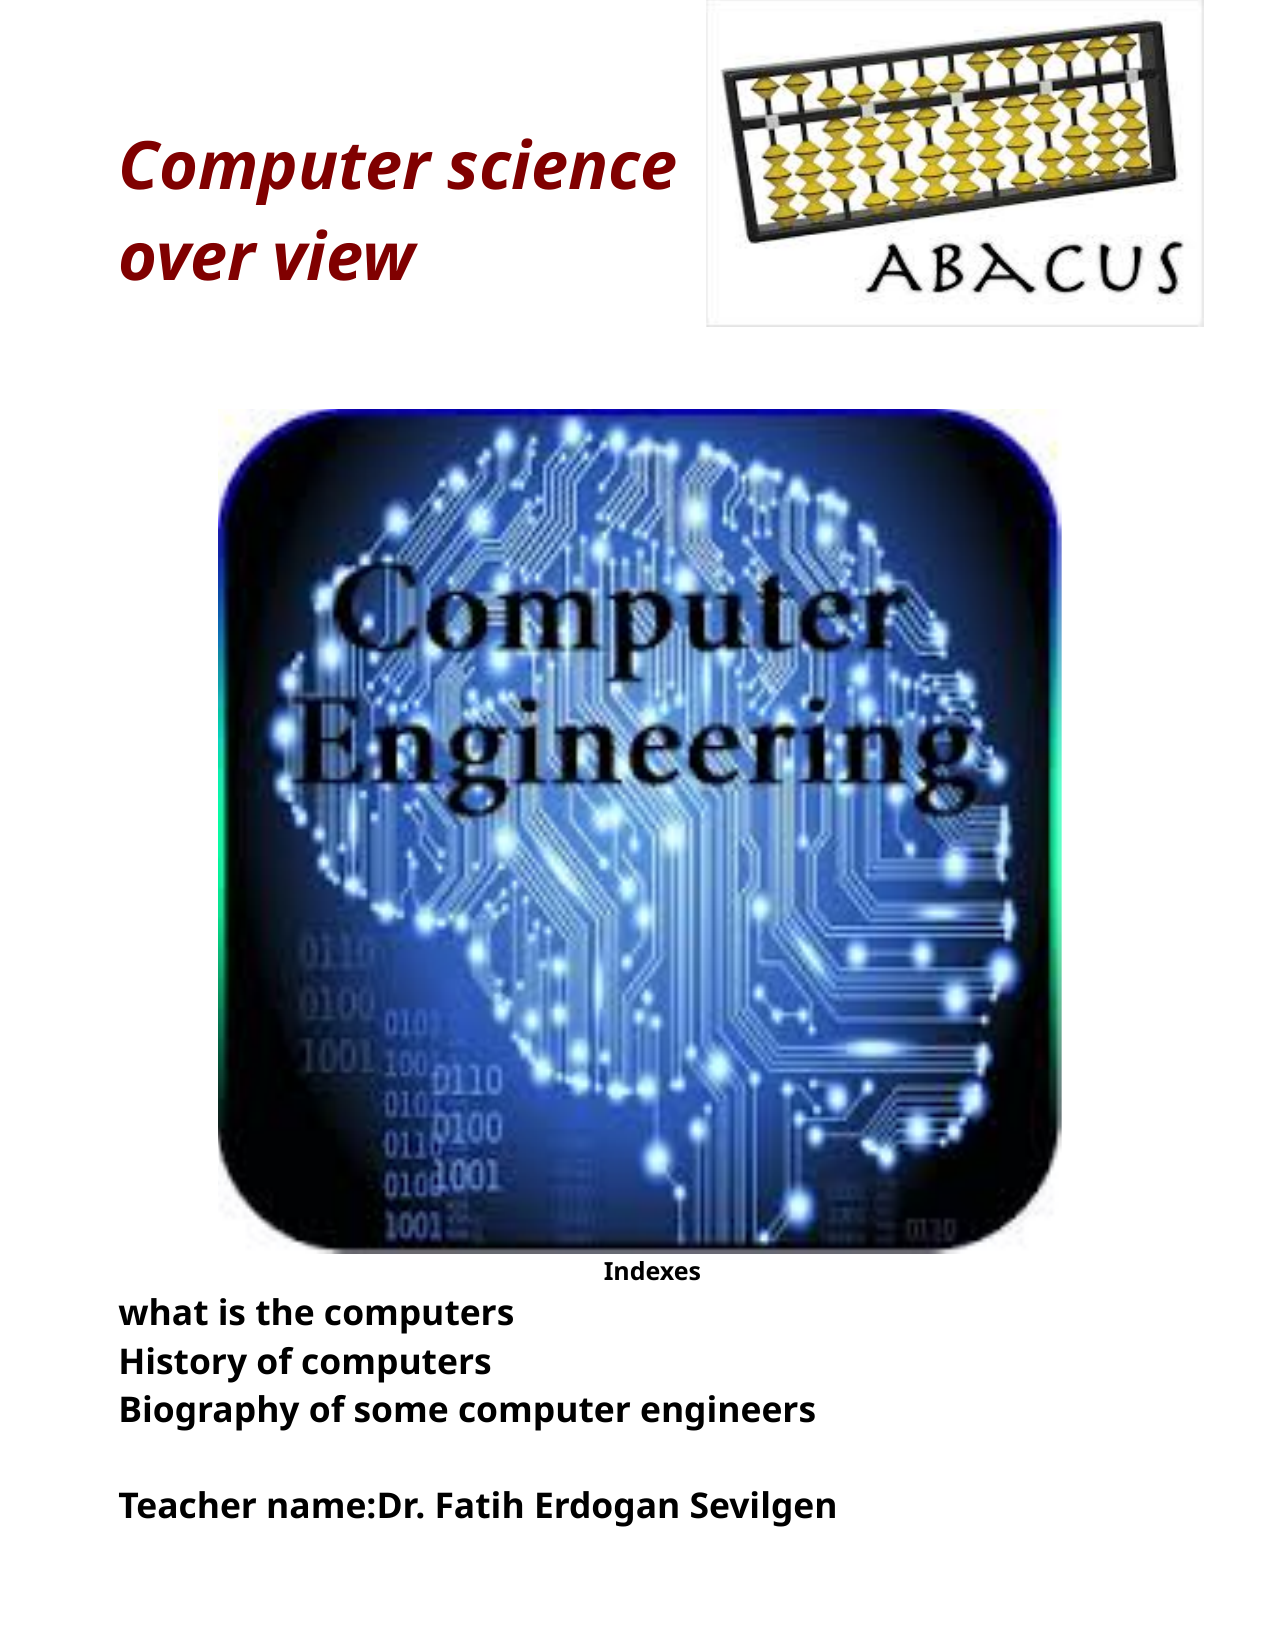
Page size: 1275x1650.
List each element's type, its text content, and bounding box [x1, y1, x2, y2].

text what is the computers [118, 1288, 1186, 1336]
text Teacher name:Dr. Fatih Erdogan Sevilgen [118, 1481, 1186, 1529]
text History of computers [118, 1336, 1186, 1384]
text Biography of some computer engineers [118, 1384, 1186, 1433]
text Computer science over view [118, 118, 706, 300]
text Indexes [118, 391, 1186, 1288]
